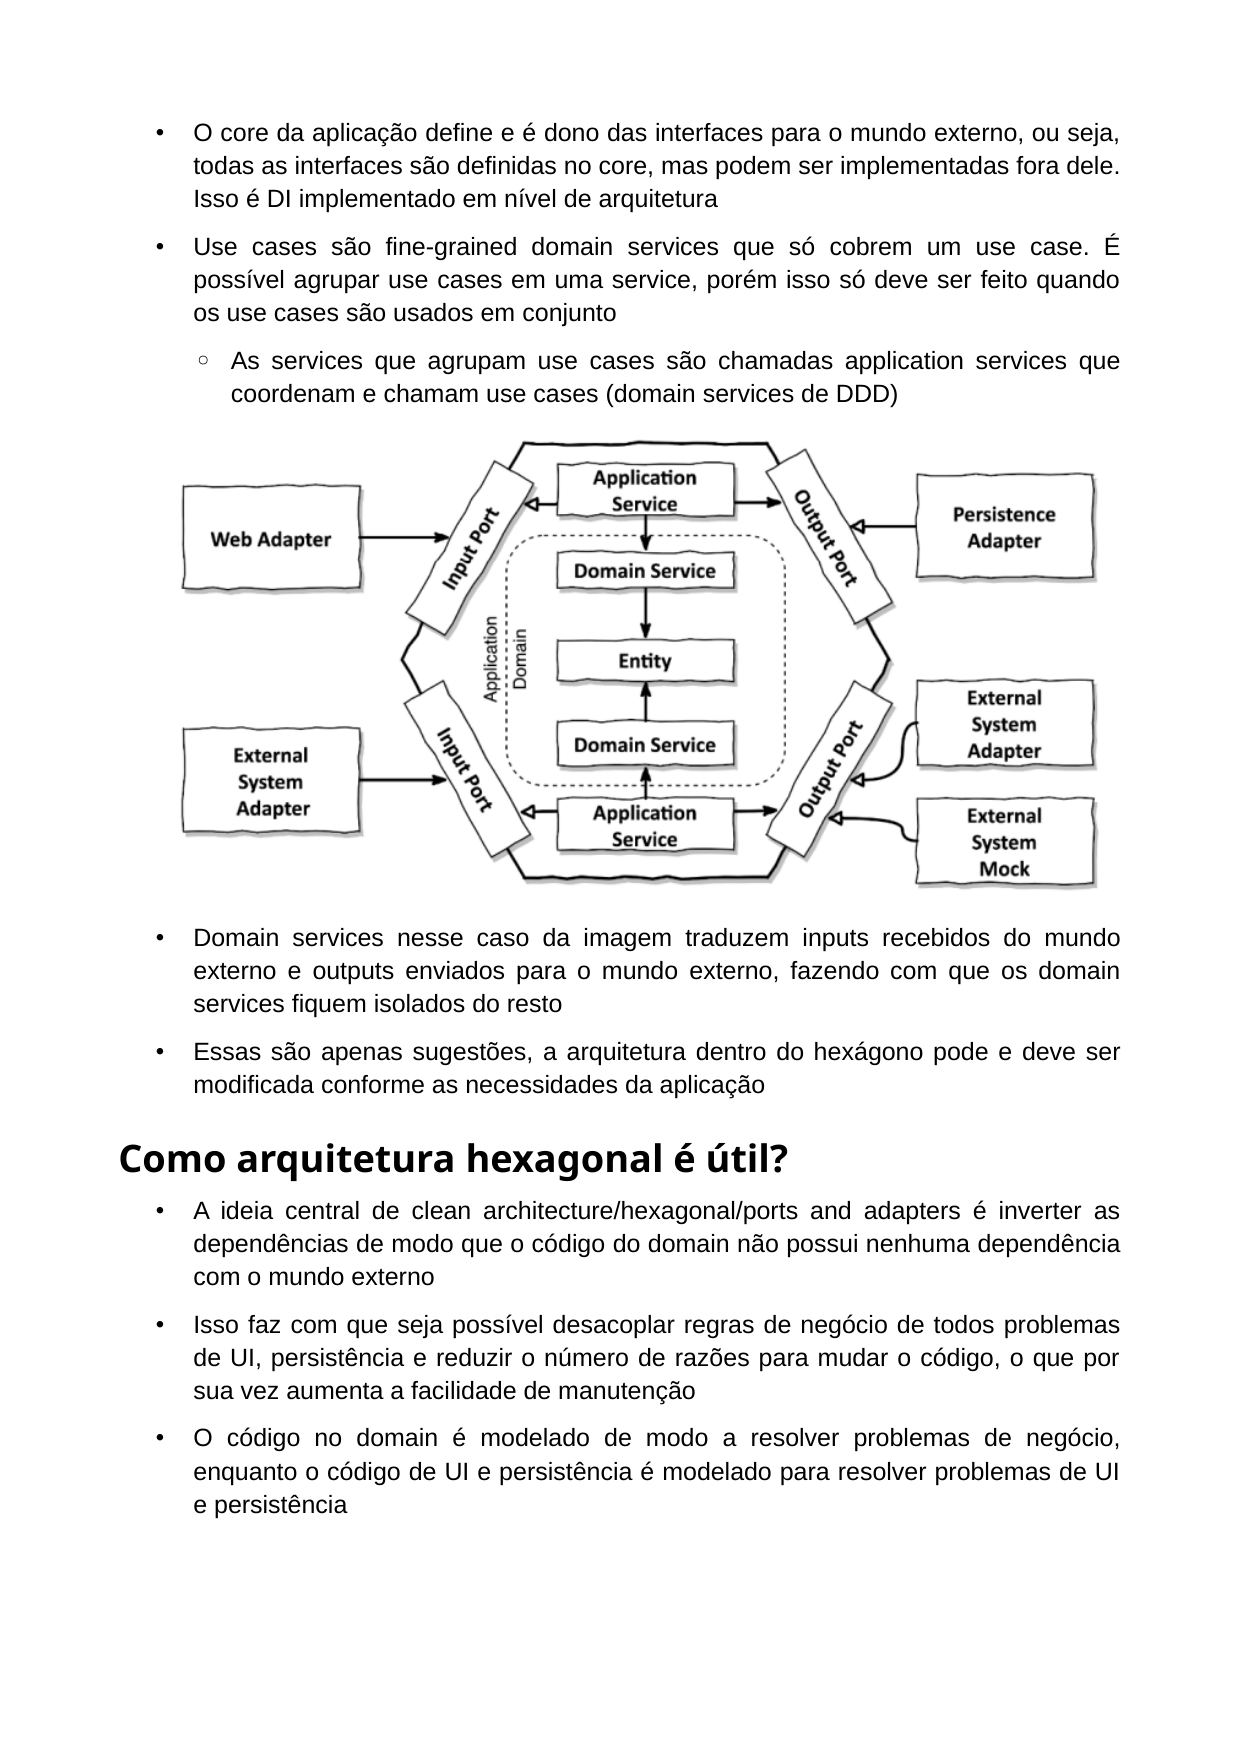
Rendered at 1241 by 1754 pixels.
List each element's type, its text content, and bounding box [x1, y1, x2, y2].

list Isso faz com que seja possível desacoplar regras de negócio de todos problemas de UI, persistência e reduzir o número de razões para mudar o código, o que por sua vez aumenta a facilidade de manutenção [156, 1310, 1122, 1404]
list Essas são apenas sugestões, a arquitetura dentro do hexágono pode e deve ser modificada conforme as necessidades da aplicação [156, 1036, 1122, 1098]
subtitle Como arquitetura hexagonal é útil? [118, 1132, 1122, 1183]
list Use cases são fine-grained domain services que só cobrem um use case. É possível agrupar use cases em uma service, porém isso só deve ser feito quando os use cases são usados em conjunto [156, 232, 1122, 327]
list O código no domain é modelado de modo a resolver problemas de negócio, enquanto o código de UI e persistência é modelado para resolver problemas de UI e persistência [156, 1423, 1122, 1518]
picture [118, 426, 1123, 904]
list As services que agrupam use cases são chamadas application services que coordenam e chamam use cases (domain services de DDD) [193, 346, 1122, 407]
list O core da aplicação define e é dono das interfaces para o mundo externo, ou seja, todas as interfaces são definidas no core, mas podem ser implementadas fora dele. Isso é DI implementado em nível de arquitetura [156, 118, 1122, 213]
list A ideia central de clean architecture/hexagonal/ports and adapters é inverter as dependências de modo que o código do domain não possui nenhuma dependência com o mundo externo [156, 1196, 1122, 1291]
list Domain services nesse caso da imagem traduzem inputs recebidos do mundo externo e outputs enviados para o mundo externo, fazendo com que os domain services fiquem isolados do resto [156, 923, 1122, 1018]
